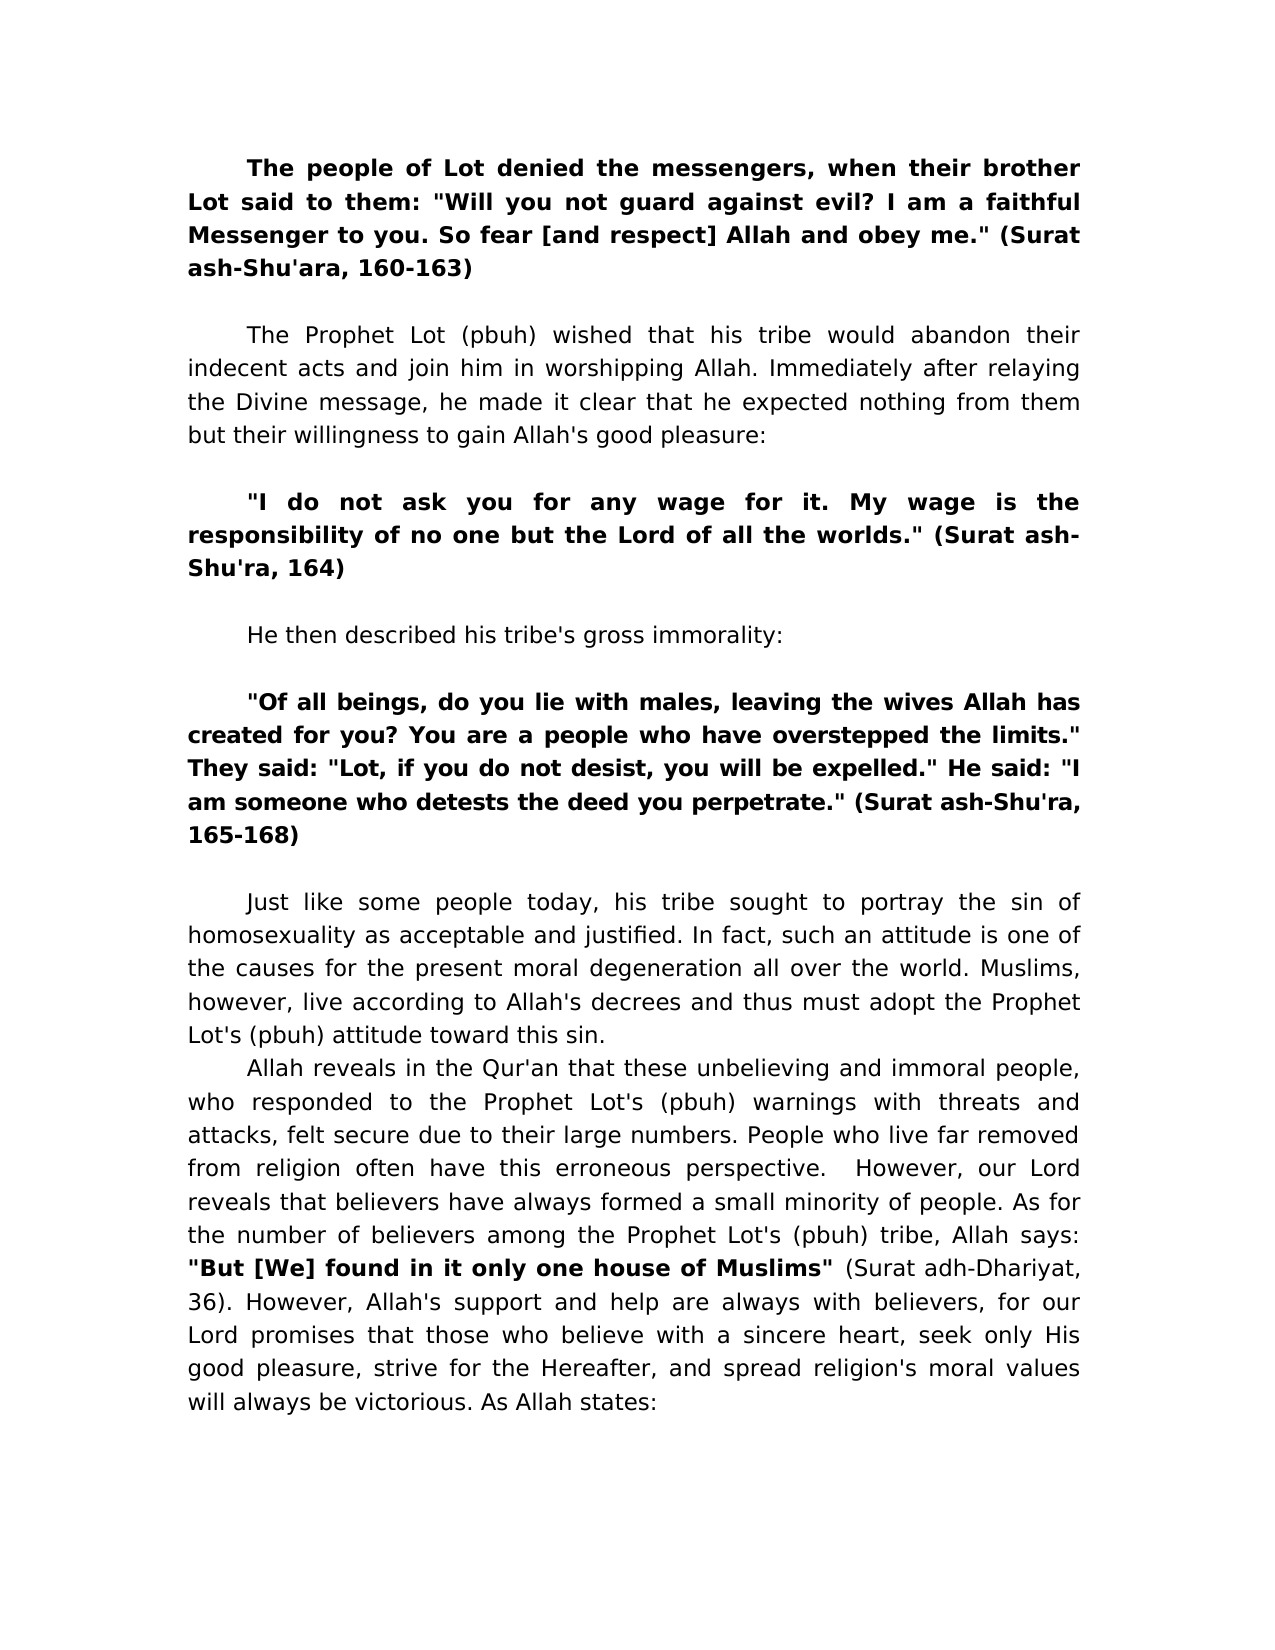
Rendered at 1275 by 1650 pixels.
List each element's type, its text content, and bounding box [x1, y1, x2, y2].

text The Prophet Lot (pbuh) wished that his tribe would abandon their indecent acts and join him in worshipping Allah. Immediately after relaying the Divine message, he made it clear that he expected nothing from them but their willingness to gain Allah's good pleasure: [187, 317, 1082, 450]
text "I do not ask you for any wage for it. My wage is the responsibility of no one but the Lord of all the worlds." (Surat ash-Shu'ra, 164) [187, 483, 1082, 583]
text Allah reveals in the Qur'an that these unbelieving and immoral people, who responded to the Prophet Lot's (pbuh) warnings with threats and attacks, felt secure due to their large numbers. People who live far removed from religion often have this erroneous perspective. However, our Lord reveals that believers have always formed a small minority of people. As for the number of believers among the Prophet Lot's (pbuh) tribe, Allah says: "But [We] found in it only one house of Muslims" (Surat adh-Dhariyat, 36). However, Allah's support and help are always with believers, for our Lord promises that those who believe with a sincere heart, seek only His good pleasure, strive for the Hereafter, and spread religion's moral values will always be victorious. As Allah states: [187, 1050, 1082, 1417]
text "Of all beings, do you lie with males, leaving the wives Allah has created for you? You are a people who have overstepped the limits." They said: "Lot, if you do not desist, you will be expelled." He said: "I am someone who detests the deed you perpetrate." (Surat ash-Shu'ra, 165-168) [187, 683, 1082, 850]
text Just like some people today, his tribe sought to portray the sin of homosexuality as acceptable and justified. In fact, such an attitude is one of the causes for the present moral degeneration all over the world. Muslims, however, live according to Allah's decrees and thus must adopt the Prophet Lot's (pbuh) attitude toward this sin. [187, 883, 1082, 1050]
text He then described his tribe's gross immorality: [187, 617, 1082, 650]
text The people of Lot denied the messengers, when their brother Lot said to them: "Will you not guard against evil? I am a faithful Messenger to you. So fear [and respect] Allah and obey me." (Surat ash-Shu'ara, 160-163) [187, 150, 1082, 283]
